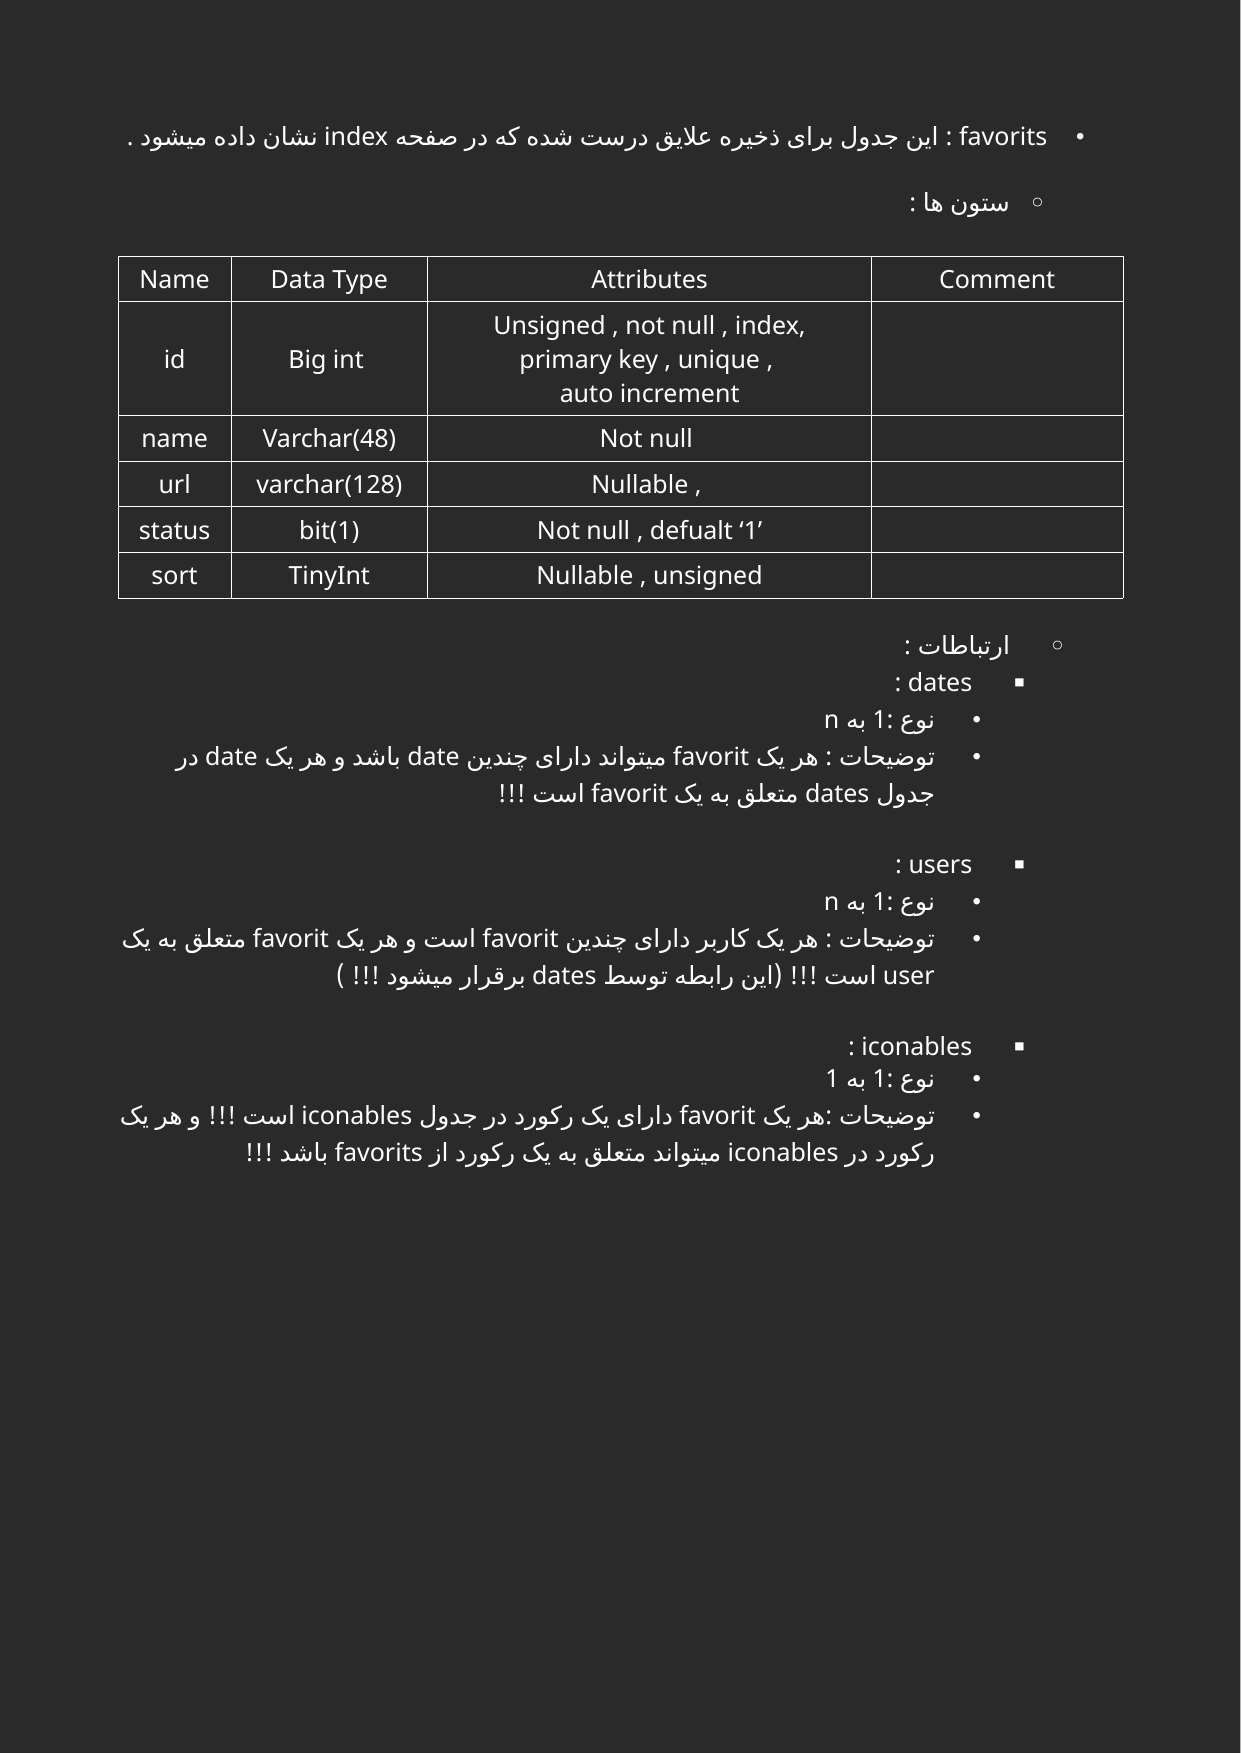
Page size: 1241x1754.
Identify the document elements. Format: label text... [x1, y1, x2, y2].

table_cell [872, 416, 1123, 461]
table_cell status [119, 507, 231, 552]
list توضیحات :‌ هر یک کاربر دارای چندین favorit است و هر یک favorit متعلق به یک user است !!! (این رابطه توسط dates برقرار میشود !!! ) [118, 920, 972, 994]
table_cell Big int [232, 302, 427, 415]
table_header Attributes [428, 257, 871, 301]
table_cell Not null , defualt ‘1’ [428, 507, 871, 552]
table_cell [872, 553, 1123, 598]
table_header Comment [872, 257, 1123, 301]
list نوع :‌1 به 1 [118, 1065, 972, 1098]
list توضیحات :‌هر یک favorit دارای یک رکورد در جدول iconables است !!! و هر یک رکورد در iconables میتواند متعلق به یک رکورد از favorits باشد !!! [118, 1098, 972, 1172]
table_cell varchar(128) [232, 462, 427, 506]
table_header Data Type [232, 257, 427, 301]
list dates : [118, 664, 1010, 701]
table_cell bit(1) [232, 507, 427, 552]
table_cell Varchar(48) [232, 416, 427, 461]
list توضیحات :‌ هر یک favorit میتواند دارای چندین date باشد و هر یک date در جدول dates متعلق به یک favorit است !!! [118, 738, 972, 812]
list ستون ها : [118, 189, 1047, 222]
table_cell name [119, 416, 231, 461]
table_cell [872, 507, 1123, 552]
list ارتباطات : [118, 632, 1047, 664]
table_cell [872, 302, 1123, 415]
table_cell Nullable , unsigned [428, 553, 871, 598]
table_cell [872, 462, 1123, 506]
table_cell id [119, 302, 231, 415]
table_header Name [119, 257, 231, 301]
list نوع :‌1 به n [118, 701, 972, 738]
table_cell sort [119, 553, 231, 598]
table_cell TinyInt [232, 553, 427, 598]
list favorits : این جدول برای ذخیره علایق درست شده که در صفحه index نشان داده میشود . [118, 118, 1085, 155]
table_cell Unsigned , not null , index, primary key , unique , auto increment [428, 302, 871, 415]
table_cell Nullable , [428, 462, 871, 506]
list نوع :‌1 به n [118, 883, 972, 920]
list iconables : [118, 1028, 1010, 1065]
list users : [118, 846, 1010, 883]
table_cell Not null [428, 416, 871, 461]
table_cell url [119, 462, 231, 506]
